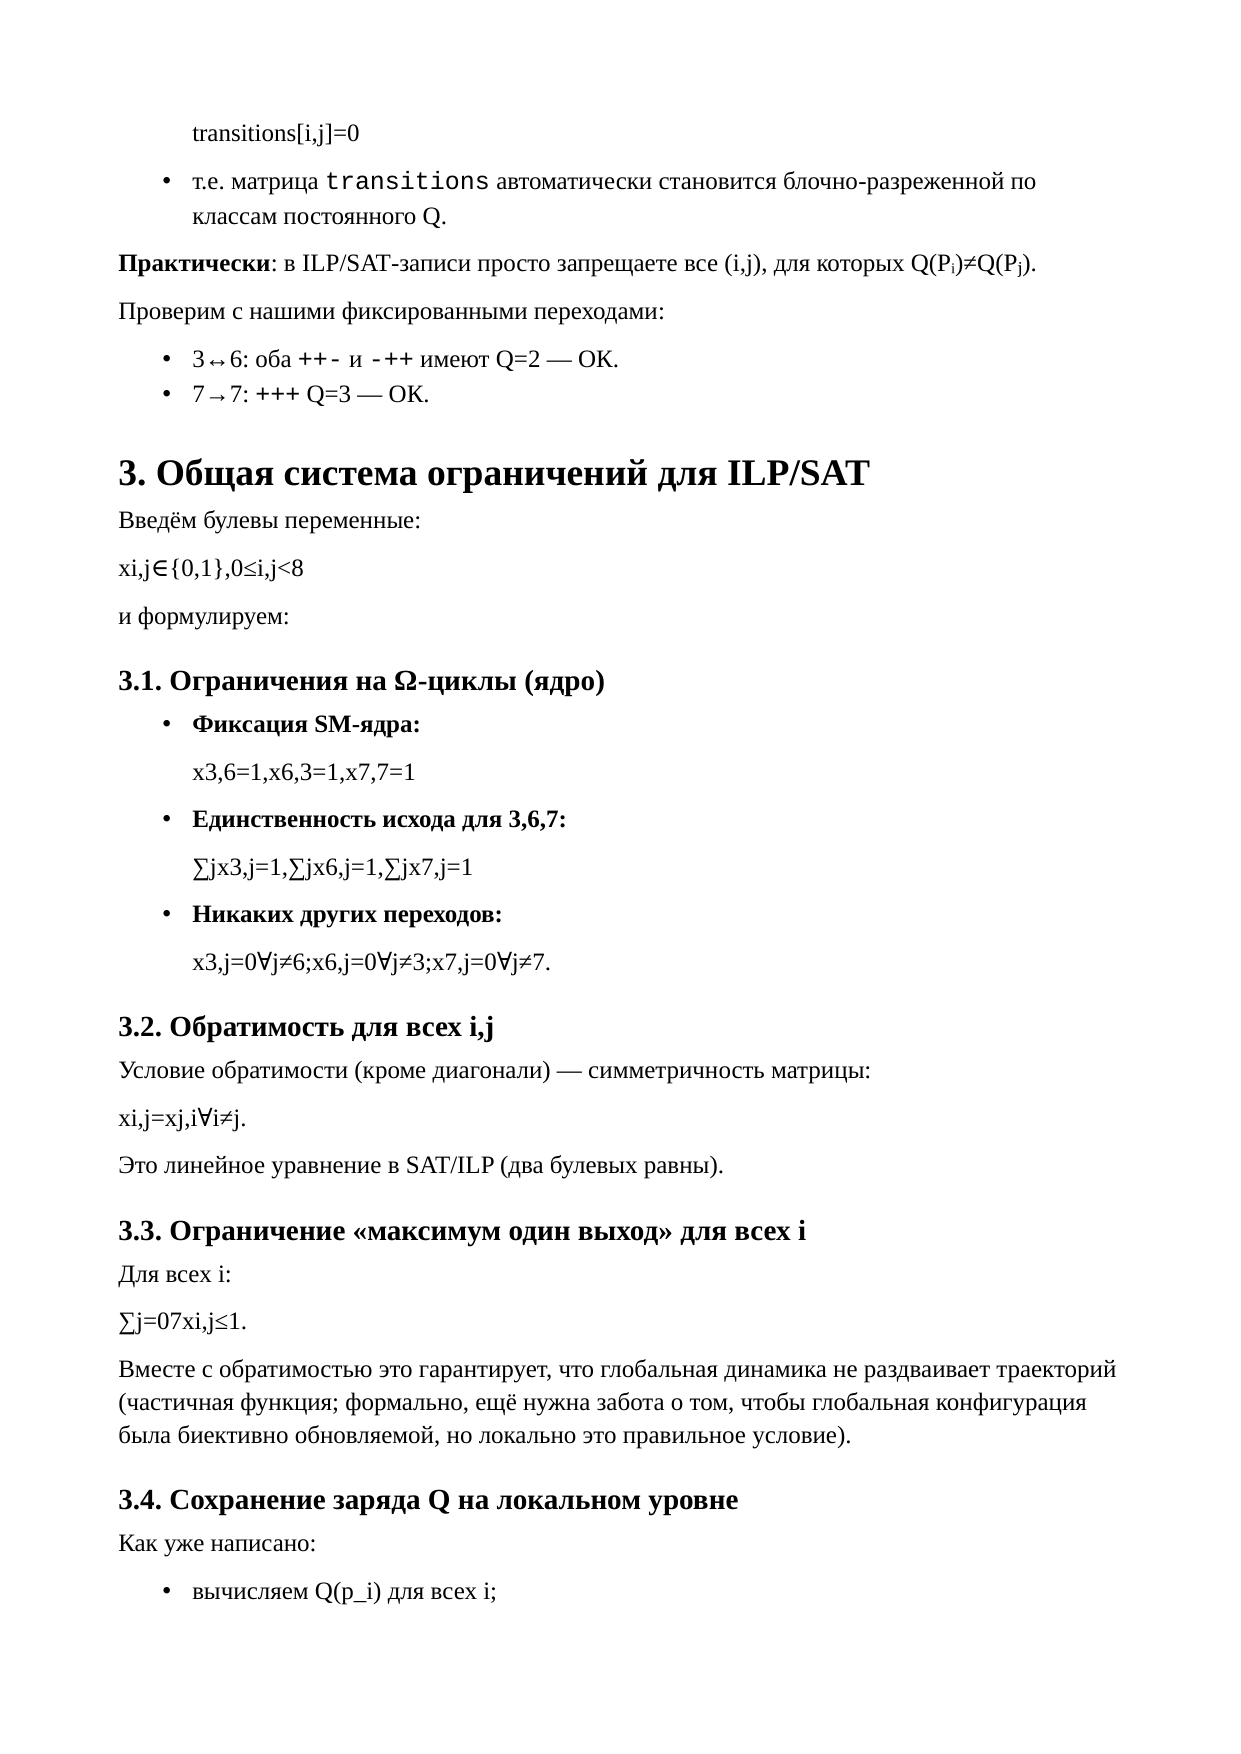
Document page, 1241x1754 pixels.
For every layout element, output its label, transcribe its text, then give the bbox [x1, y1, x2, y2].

subtitle 3.4. Сохранение заряда Q на локальном уровне [118, 1482, 1122, 1516]
list Фиксация SM‑ядра: [162, 709, 1122, 738]
text Вместе с обратимостью это гарантирует, что глобальная динамика не раздваивает траекторий (частичная функция; формально, ещё нужна забота о том, чтобы глобальная конфигурация была биективно обновляемой, но локально это правильное условие). [118, 1354, 1122, 1449]
text Условие обратимости (кроме диагонали) — симметричность матрицы: [118, 1055, 1122, 1084]
list ∑jx3,j=1,∑jx6,j=1,∑jx7,j=1 [162, 852, 1122, 881]
subtitle 3.3. Ограничение «максимум один выход» для всех i [118, 1213, 1122, 1246]
text Для всех i: [118, 1259, 1122, 1287]
list т.е. матрица transitions автоматически становится блочно‑разреженной по классам постоянного Q. [162, 166, 1122, 229]
text и формулируем: [118, 601, 1122, 629]
list 3↔6: оба ++- и -++ имеют Q=2 — ОК. [162, 344, 1122, 374]
text xi,j=xj,i∀i≠j. [118, 1103, 1122, 1132]
text Проверим с нашими фиксированными переходами: [118, 296, 1122, 325]
subtitle 3.2. Обратимость для всех i,j [118, 1009, 1122, 1043]
list Единственность исхода для 3,6,7: [162, 804, 1122, 833]
text xi,j∈{0,1},0≤i,j<8 [118, 553, 1122, 582]
list x3,6=1,x6,3=1,x7,7=1 [162, 757, 1122, 785]
list Никаких других переходов: [162, 899, 1122, 928]
list 7→7: +++ Q=3 — ОК. [162, 379, 1122, 410]
list transitions[i,j]=0 [162, 118, 1122, 147]
text Как уже написано: [118, 1528, 1122, 1557]
text Это линейное уравнение в SAT/ILP (два булевых равны). [118, 1150, 1122, 1179]
subtitle 3.1. Ограничения на Ω‑циклы (ядро) [118, 663, 1122, 696]
subtitle 3. Общая система ограничений для ILP/SAT [118, 450, 1122, 493]
list x3,j=0∀j≠6;x6,j=0∀j≠3;x7,j=0∀j≠7. [162, 947, 1122, 976]
list вычисляем Q(p_i) для всех i; [162, 1576, 1122, 1604]
text Практически: в ILP/SAT‑записи просто запрещаете все (i,j), для которых Q(Pᵢ)≠Q(Pⱼ). [118, 248, 1122, 277]
text Введём булевы переменные: [118, 506, 1122, 534]
text ∑j=07xi,j≤1. [118, 1306, 1122, 1335]
